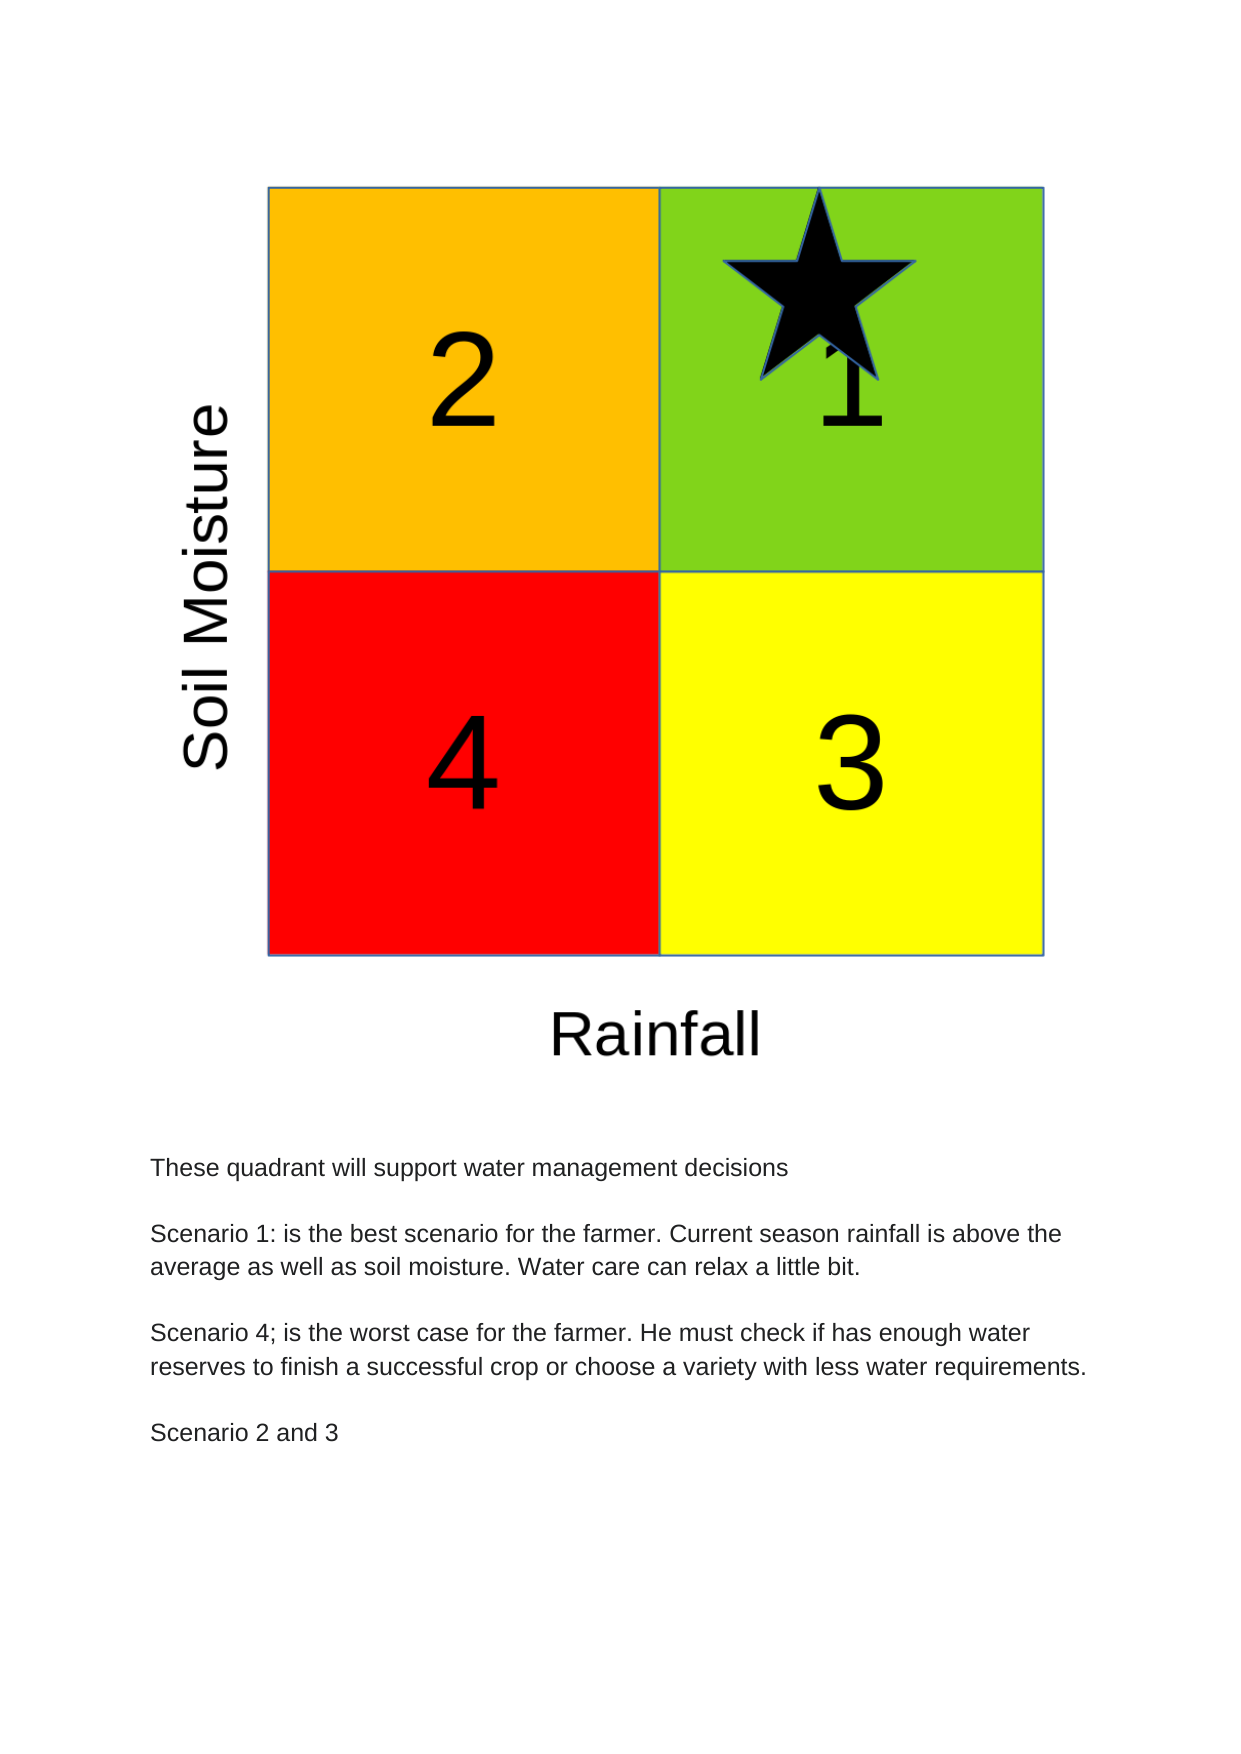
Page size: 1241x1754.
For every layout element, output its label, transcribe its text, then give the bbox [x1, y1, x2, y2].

text Scenario 1: is the best scenario for the farmer. Current season rainfall is above the average as well as soil moisture. Water care can relax a little bit. [150, 1219, 1090, 1281]
text These quadrant will support water management decisions [150, 1153, 1090, 1182]
picture [150, 150, 1091, 1083]
text Scenario 4; is the worst case for the farmer. He must check if has enough water reserves to finish a successful crop or choose a variety with less water requirements. [150, 1318, 1090, 1380]
text Scenario 2 and 3 [150, 1417, 1090, 1446]
